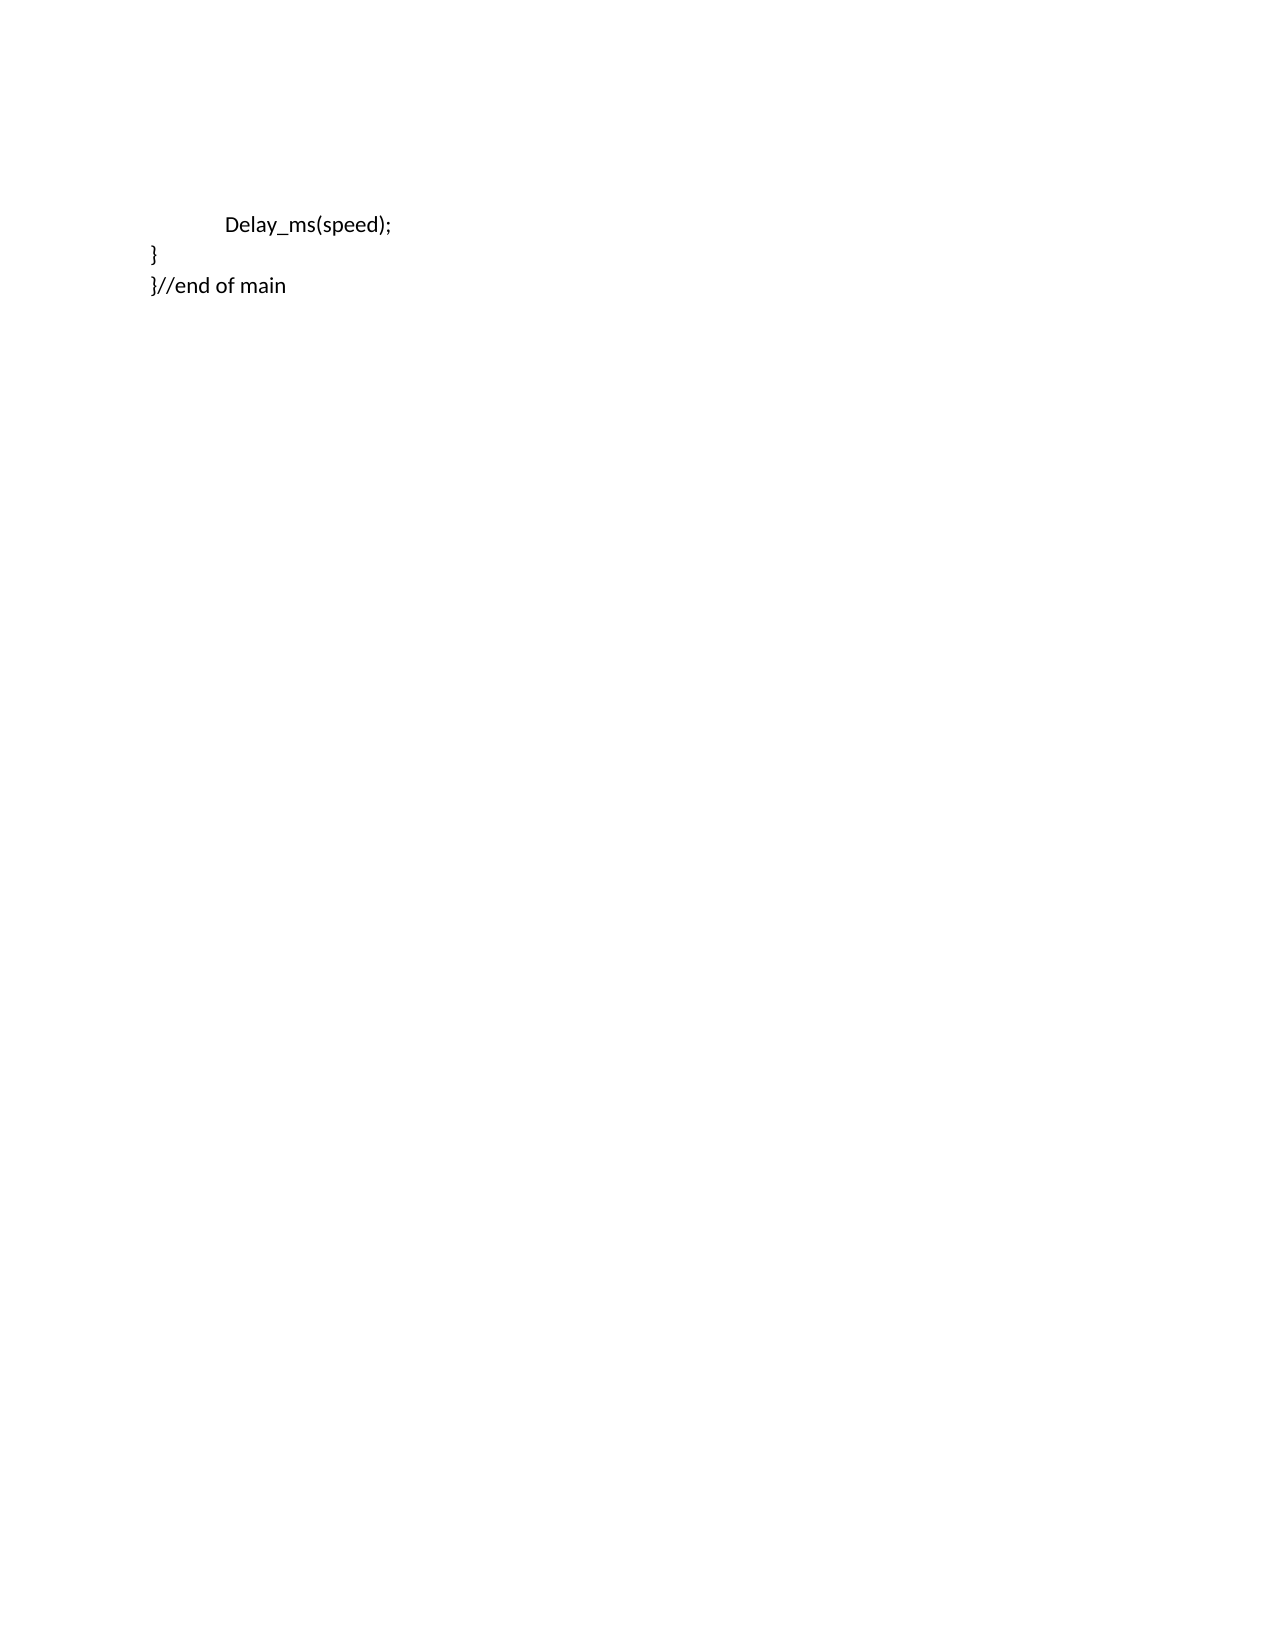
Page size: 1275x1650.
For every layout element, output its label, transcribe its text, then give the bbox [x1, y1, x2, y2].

text Delay_ms(speed); } }//end of main [150, 150, 1125, 299]
